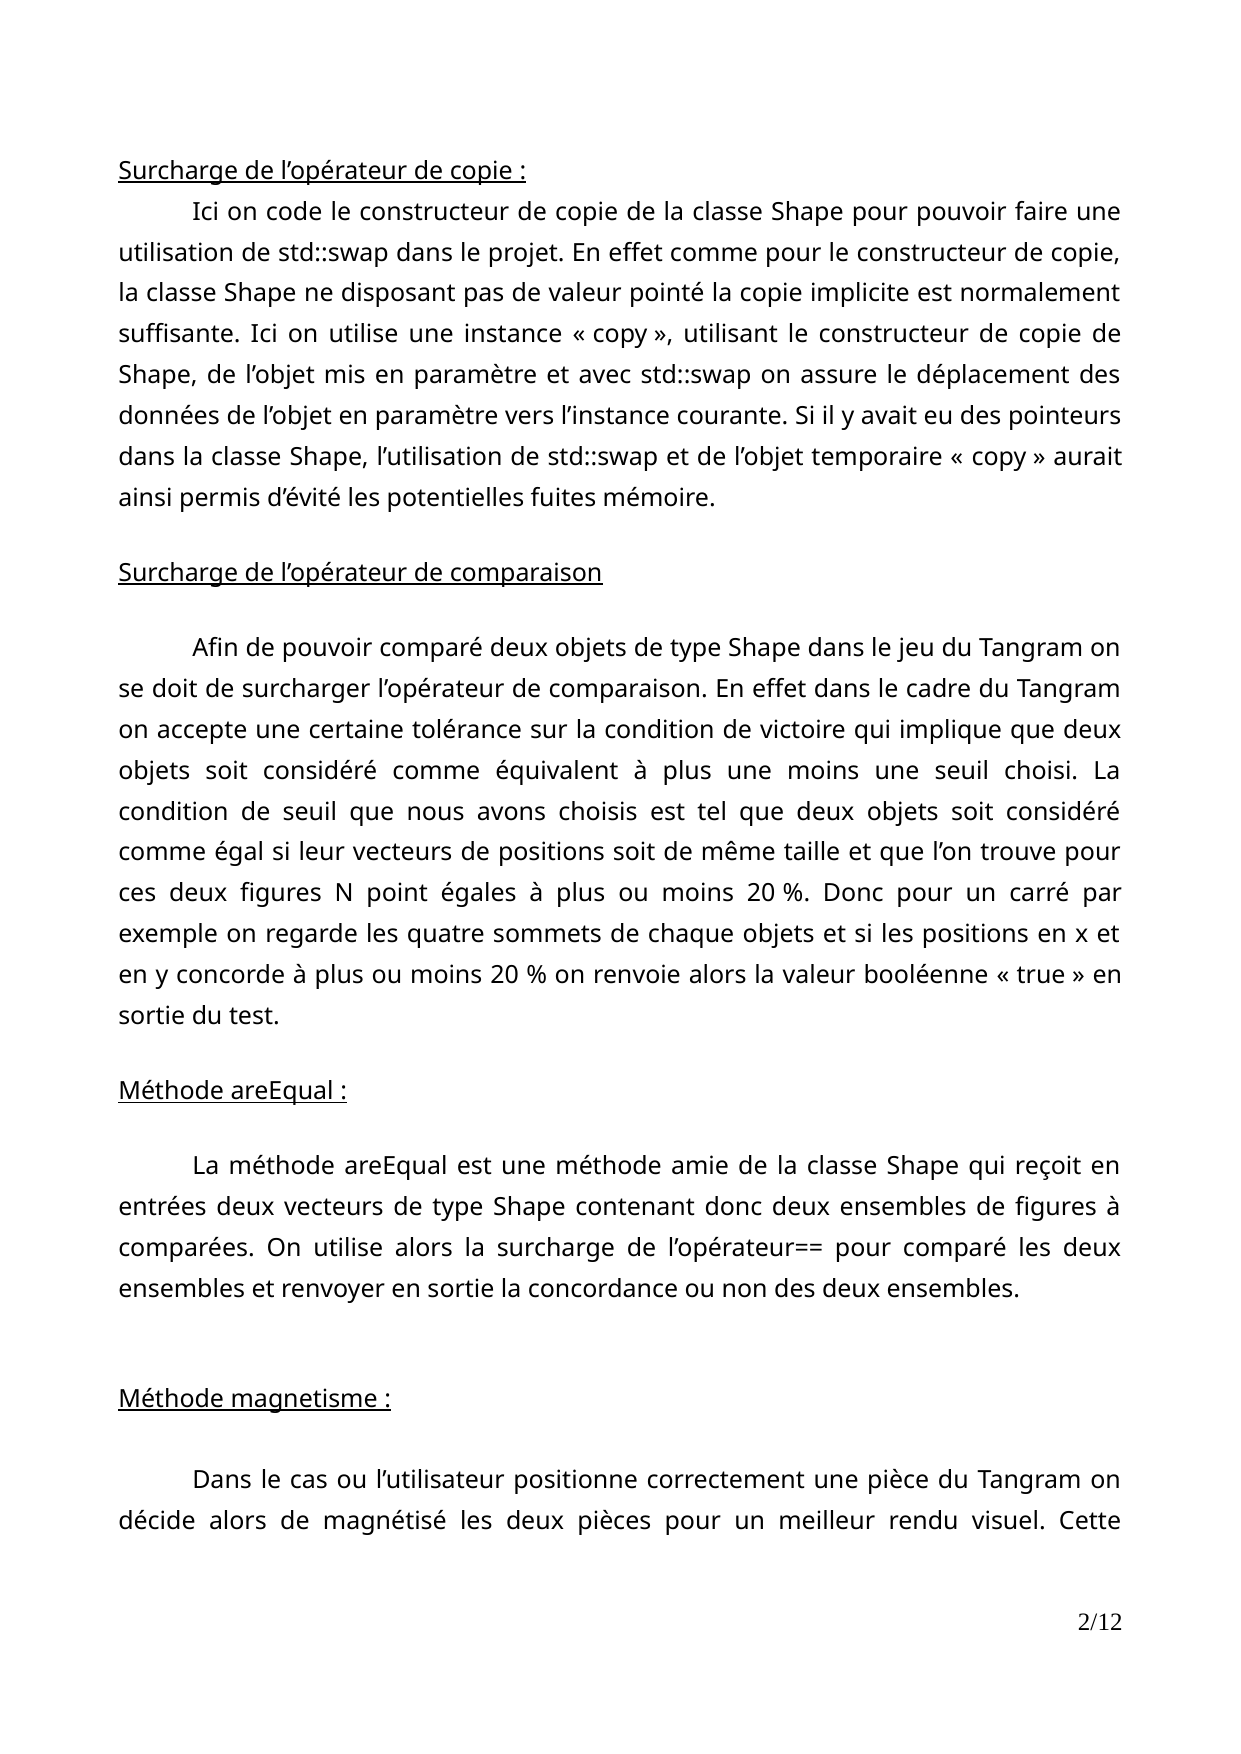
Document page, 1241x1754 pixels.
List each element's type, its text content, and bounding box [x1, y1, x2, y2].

text Dans le cas ou l’utilisateur positionne correctement une pièce du Tangram on décide alors de magnétisé les deux pièces pour un meilleur rendu visuel. Cette [118, 1462, 1122, 1537]
text Surcharge de l’opérateur de copie : [118, 153, 1122, 187]
text Ici on code le constructeur de copie de la classe Shape pour pouvoir faire une utilisation de std::swap dans le projet. En effet comme pour le constructeur de copie, la classe Shape ne disposant pas de valeur pointé la copie implicite est normalement suffisante. Ici on utilise une instance « copy », utilisant le constructeur de copie de Shape, de l’objet mis en paramètre et avec std::swap on assure le déplacement des données de l’objet en paramètre vers l’instance courante. Si il y avait eu des pointeurs dans la classe Shape, l’utilisation de std::swap et de l’objet temporaire « copy » aurait ainsi permis d’évité les potentielles fuites mémoire. [118, 193, 1122, 513]
text Méthode areEqual : [118, 1073, 1122, 1107]
text La méthode areEqual est une méthode amie de la classe Shape qui reçoit en entrées deux vecteurs de type Shape contenant donc deux ensembles de figures à comparées. On utilise alors la surcharge de l’opérateur== pour comparé les deux ensembles et renvoyer en sortie la concordance ou non des deux ensembles. [118, 1148, 1122, 1304]
text Surcharge de l’opérateur de comparaison [118, 554, 1122, 589]
text Méthode magnetisme : [118, 1380, 1122, 1414]
text Afin de pouvoir comparé deux objets de type Shape dans le jeu du Tangram on se doit de surcharger l’opérateur de comparaison. En effet dans le cadre du Tangram on accepte une certaine tolérance sur la condition de victoire qui implique que deux objets soit considéré comme équivalent à plus une moins une seuil choisi. La condition de seuil que nous avons choisis est tel que deux objets soit considéré comme égal si leur vecteurs de positions soit de même taille et que l’on trouve pour ces deux figures N point égales à plus ou moins 20 %. Donc pour un carré par exemple on regarde les quatre sommets de chaque objets et si les positions en x et en y concorde à plus ou moins 20 % on renvoie alors la valeur booléenne « true » en sortie du test. [118, 630, 1122, 1031]
